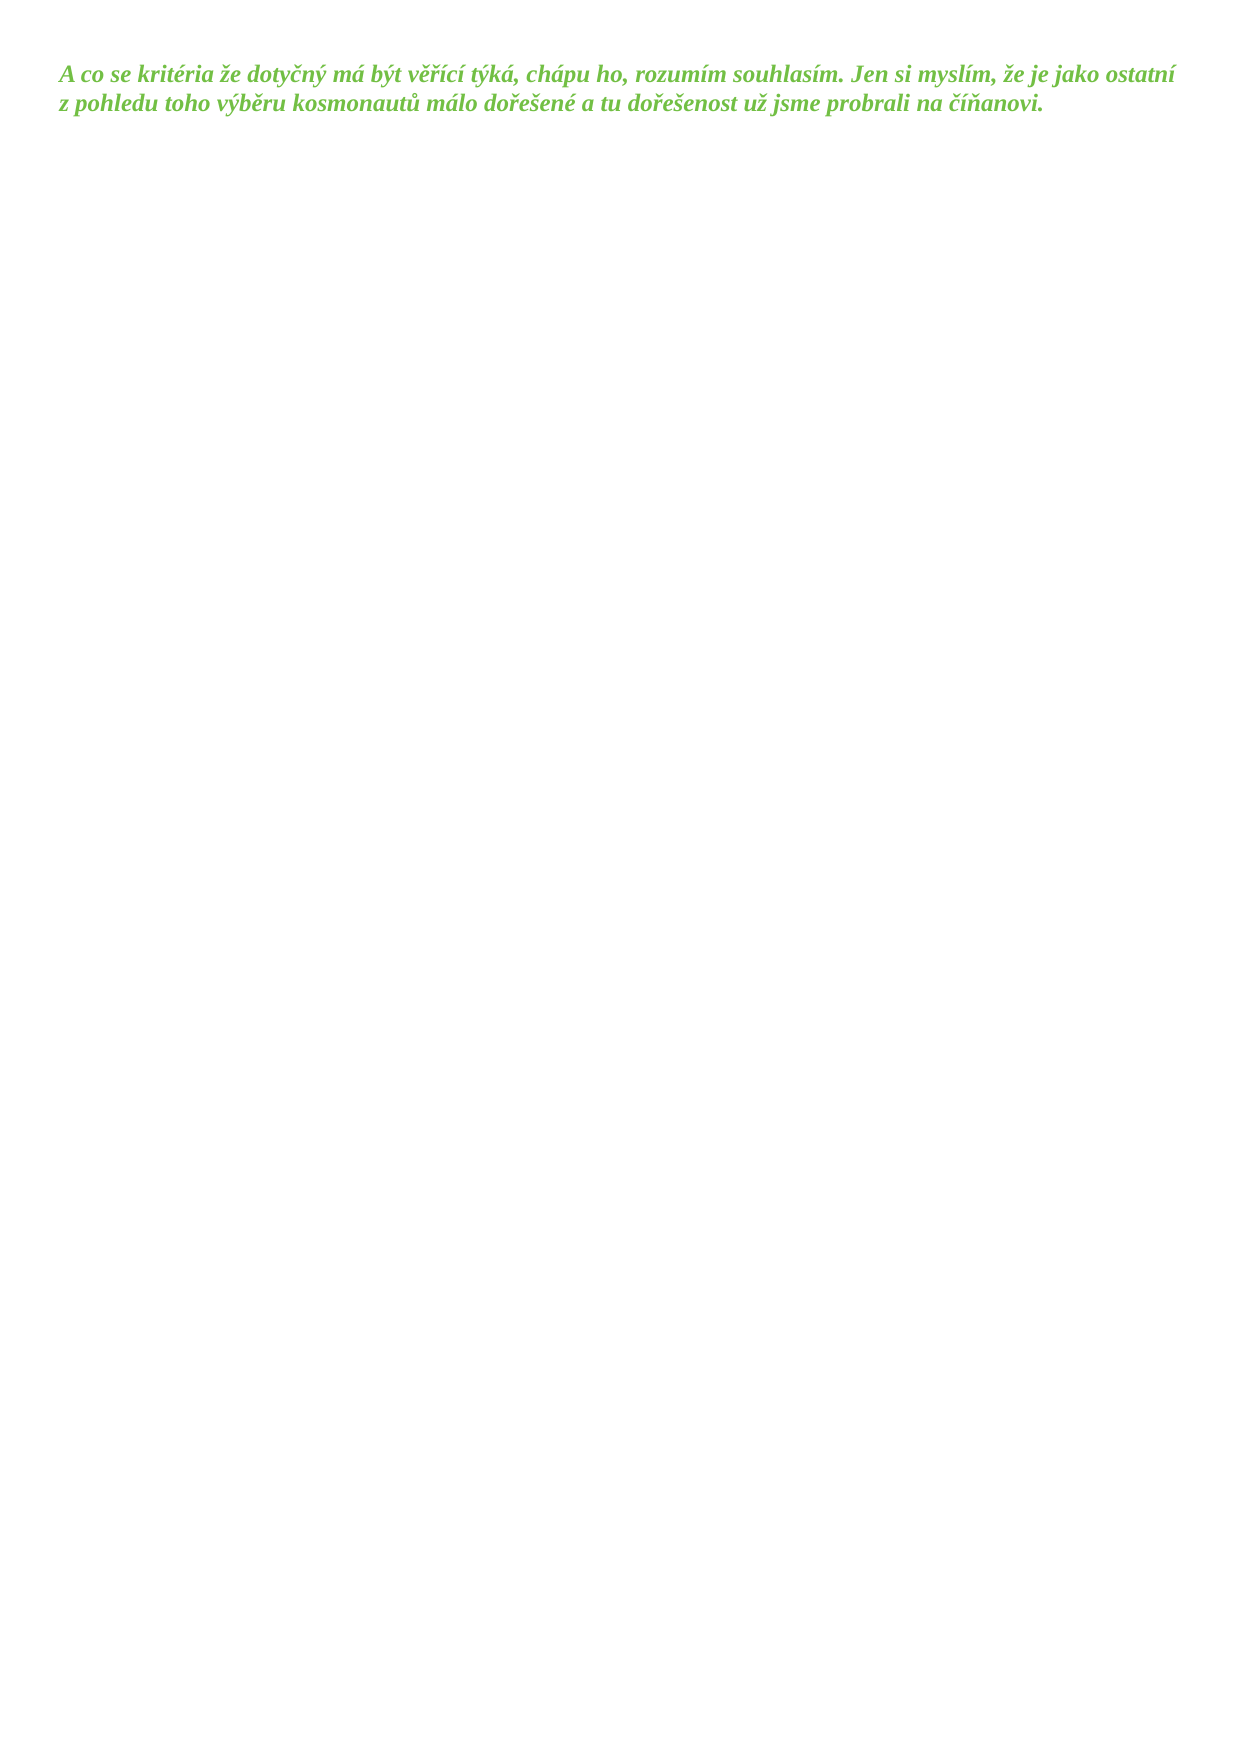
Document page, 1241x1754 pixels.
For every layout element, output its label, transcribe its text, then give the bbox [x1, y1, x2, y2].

text A co se kritéria že dotyčný má být věřící týká, chápu ho, rozumím souhlasím. Jen si myslím, že je jako ostatní z pohledu toho výběru kosmonautů málo dořešené a tu dořešenost už jsme probrali na číňanovi. [59, 59, 1181, 117]
